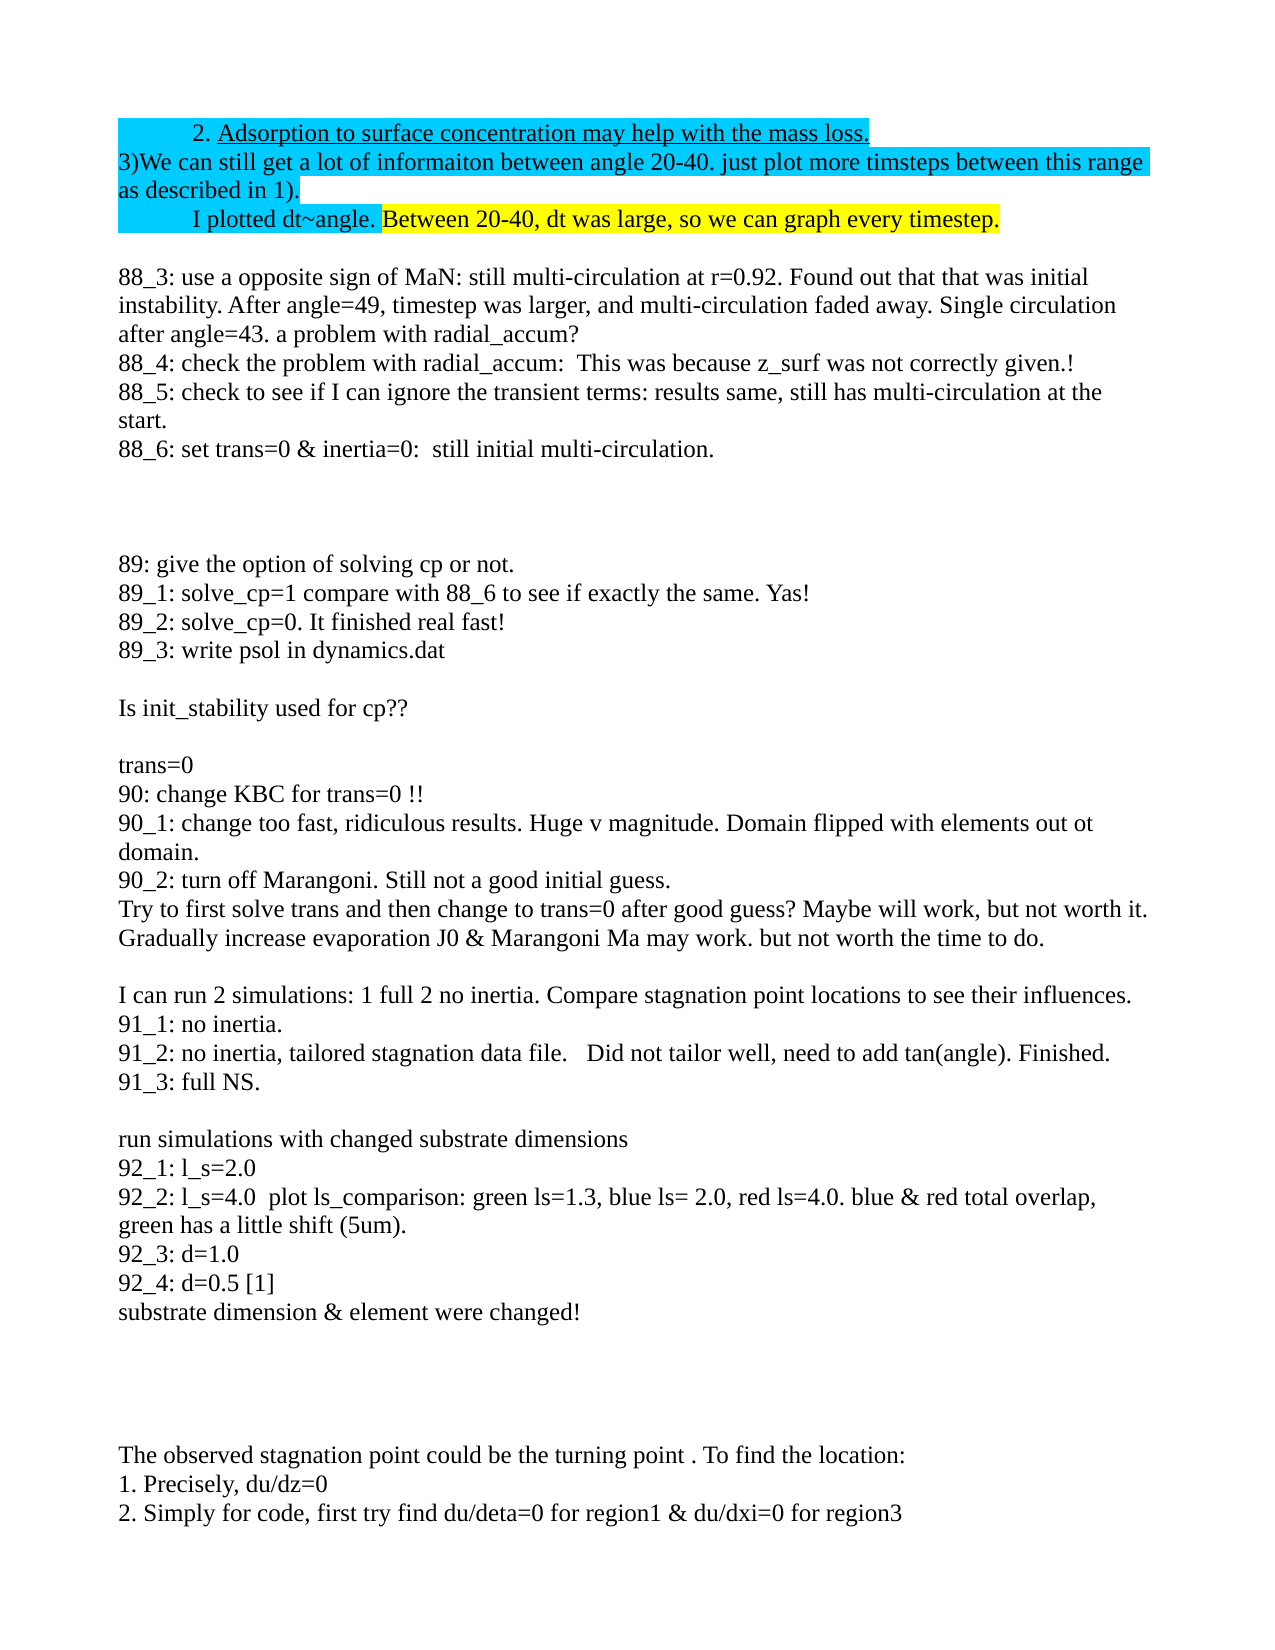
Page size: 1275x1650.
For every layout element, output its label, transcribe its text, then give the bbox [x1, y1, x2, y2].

text 91_1: no inertia. [118, 1009, 1157, 1038]
text 88_5: check to see if I can ignore the transient terms: results same, still has multi-circulation at the start. [118, 377, 1157, 434]
text run simulations with changed substrate dimensions [118, 1124, 1157, 1153]
text 2. Adsorption to surface concentration may help with the mass loss. [118, 118, 1157, 147]
text 92_3: d=1.0 [118, 1239, 1157, 1268]
text 89: give the option of solving cp or not. [118, 549, 1157, 578]
text 3)We can still get a lot of informaiton between angle 20-40. just plot more timsteps between this range as described in 1). [118, 147, 1157, 204]
text 2. Simply for code, first try find du/deta=0 for region1 & du/dxi=0 for region3 [118, 1498, 1157, 1527]
text trans=0 [118, 751, 1157, 779]
text 92_2: l_s=4.0 plot ls_comparison: green ls=1.3, blue ls= 2.0, red ls=4.0. blue & red total overlap, green has a little shift (5um). [118, 1182, 1157, 1239]
text 92_1: l_s=2.0 [118, 1153, 1157, 1182]
text 90: change KBC for trans=0 !! [118, 779, 1157, 808]
text 88_3: use a opposite sign of MaN: still multi-circulation at r=0.92. Found out that that was initial instability. After angle=49, timestep was larger, and multi-circulation faded away. Single circulation after angle=43. a problem with radial_accum? [118, 262, 1157, 348]
text Try to first solve trans and then change to trans=0 after good guess? Maybe will work, but not worth it. [118, 894, 1157, 923]
text Gradually increase evaporation J0 & Marangoni Ma may work. but not worth the time to do. [118, 923, 1157, 952]
text 89_2: solve_cp=0. It finished real fast! [118, 607, 1157, 636]
text 1. Precisely, du/dz=0 [118, 1469, 1157, 1498]
text I can run 2 simulations: 1 full 2 no inertia. Compare stagnation point locations to see their influences. [118, 981, 1157, 1009]
text 90_1: change too fast, ridiculous results. Huge v magnitude. Domain flipped with elements out ot domain. [118, 808, 1157, 866]
text 91_3: full NS. [118, 1067, 1157, 1096]
text 89_3: write psol in dynamics.dat [118, 636, 1157, 664]
text 88_6: set trans=0 & inertia=0: still initial multi-circulation. [118, 434, 1157, 463]
text 88_4: check the problem with radial_accum: This was because z_surf was not correctly given.! [118, 348, 1157, 377]
text 92_4: d=0.5 [1] [118, 1268, 1157, 1297]
text I plotted dt~angle. Between 20-40, dt was large, so we can graph every timestep. [118, 204, 1157, 233]
text 89_1: solve_cp=1 compare with 88_6 to see if exactly the same. Yas! [118, 578, 1157, 607]
text 91_2: no inertia, tailored stagnation data file. Did not tailor well, need to add tan(angle). Finished. [118, 1038, 1157, 1067]
text The observed stagnation point could be the turning point . To find the location: [118, 1441, 1157, 1469]
text 90_2: turn off Marangoni. Still not a good initial guess. [118, 866, 1157, 894]
text Is init_stability used for cp?? [118, 693, 1157, 722]
text substrate dimension & element were changed! [118, 1297, 1157, 1326]
